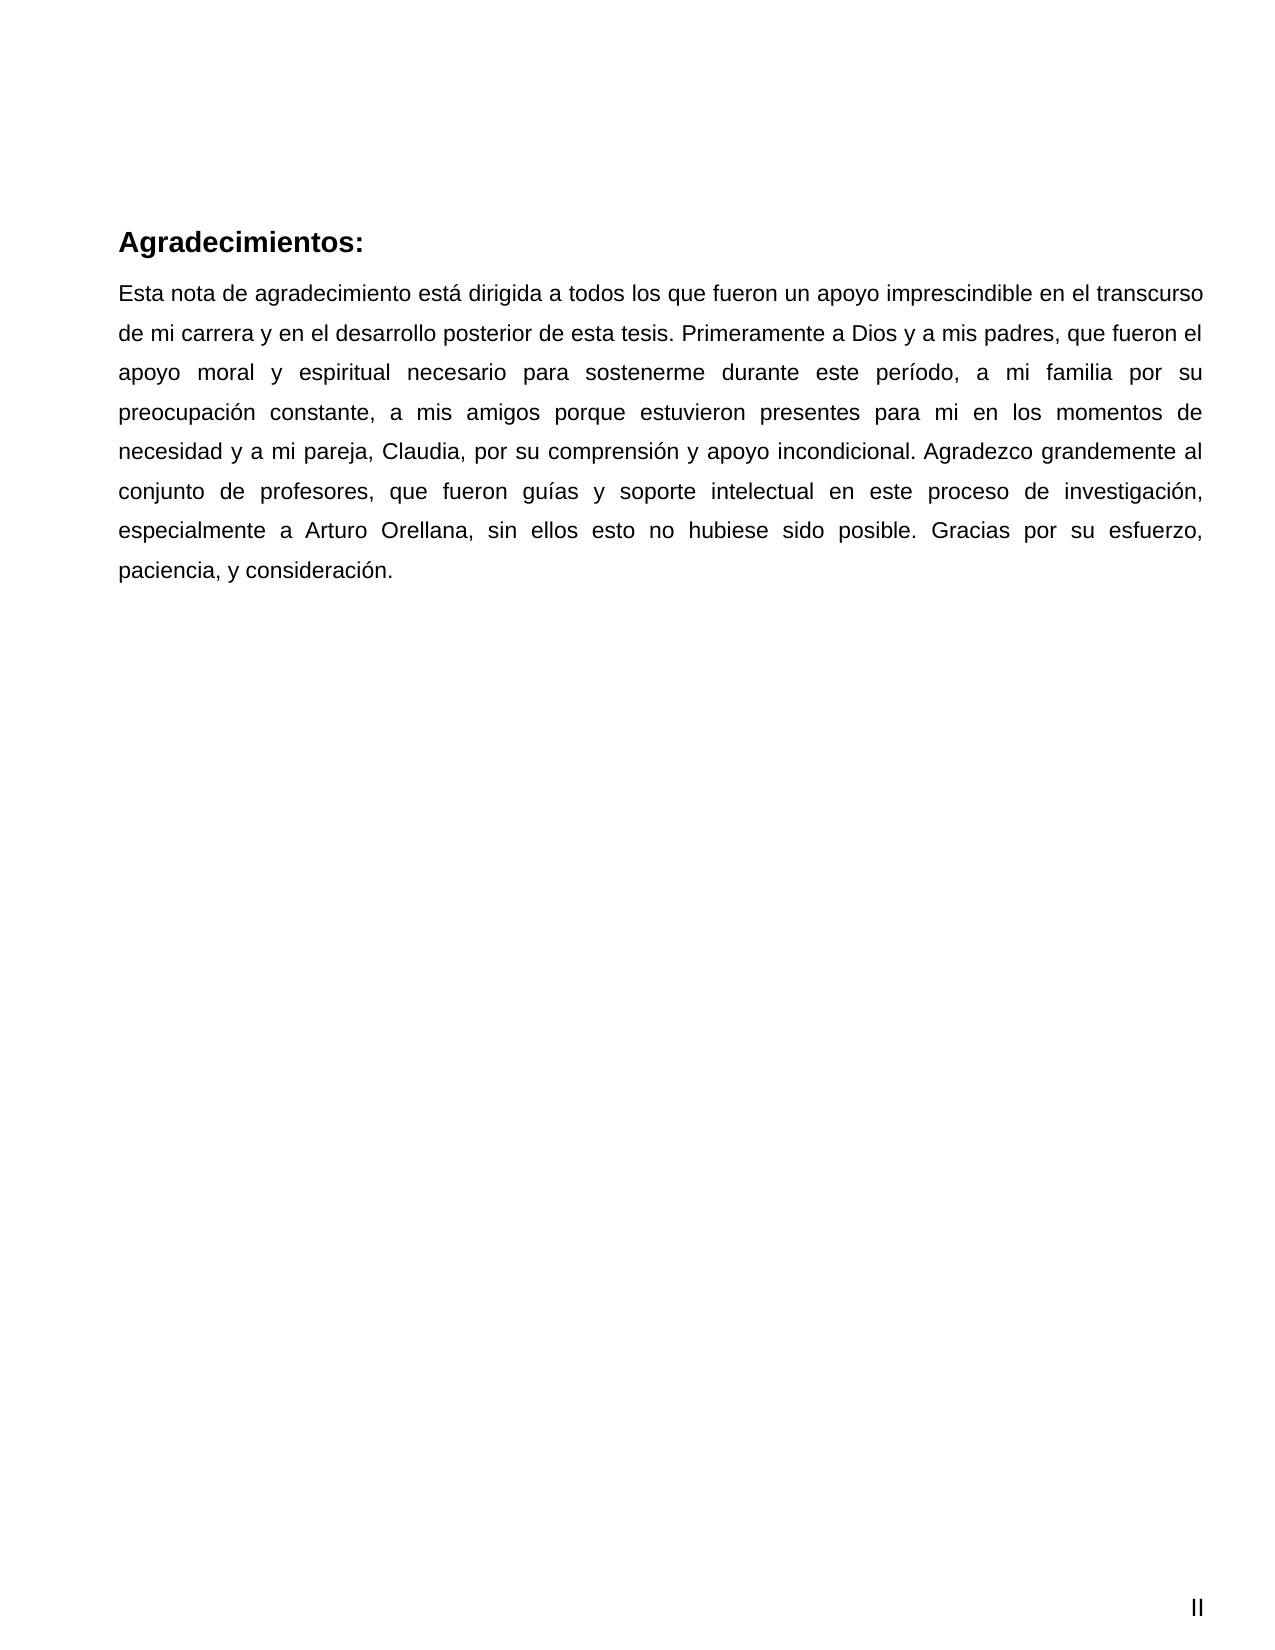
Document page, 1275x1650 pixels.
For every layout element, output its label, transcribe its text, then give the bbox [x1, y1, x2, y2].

subtitle Agradecimientos: [118, 225, 1204, 258]
text Esta nota de agradecimiento está dirigida a todos los que fueron un apoyo imprescindible en el transcurso de mi carrera y en el desarrollo posterior de esta tesis. Primeramente a Dios y a mis padres, que fueron el apoyo moral y espiritual necesario para sostenerme durante este período, a mi familia por su preocupación constante, a mis amigos porque estuvieron presentes para mi en los momentos de necesidad y a mi pareja, Claudia, por su comprensión y apoyo incondicional. Agradezco grandemente al conjunto de profesores, que fueron guías y soporte intelectual en este proceso de investigación, especialmente a Arturo Orellana, sin ellos esto no hubiese sido posible. Gracias por su esfuerzo, paciencia, y consideración. [118, 280, 1204, 583]
